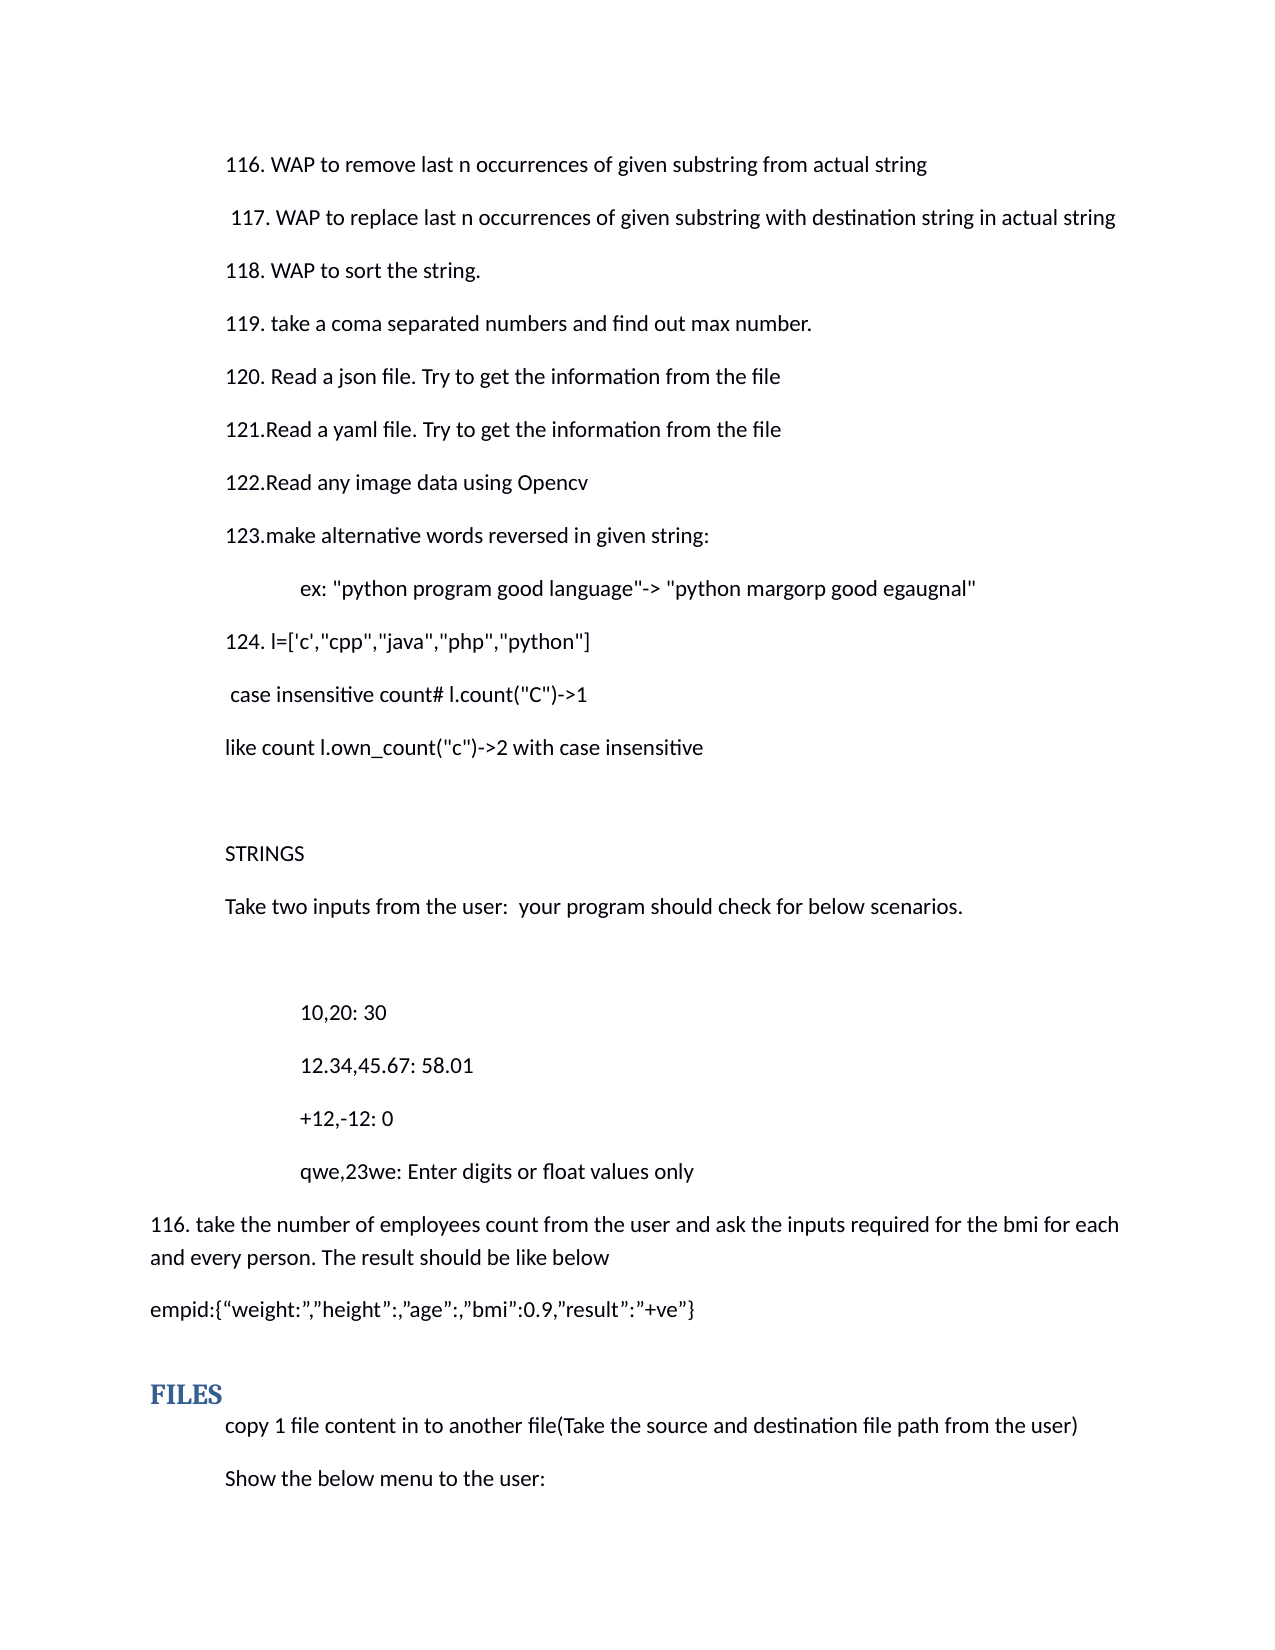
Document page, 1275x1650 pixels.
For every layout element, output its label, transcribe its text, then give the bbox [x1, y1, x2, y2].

list Take two inputs from the user: your program should check for below scenarios. [225, 892, 1125, 920]
list copy 1 file content in to another file(Take the source and destination file path from the user) [225, 1411, 1125, 1439]
list 123.make alternative words reversed in given string: [225, 521, 1125, 549]
list 10,20: 30 [300, 998, 1125, 1026]
list 116. take the number of employees count from the user and ask the inputs required for the bmi for each and every person. The result should be like below [150, 1210, 1125, 1271]
list like count l.own_count("c")->2 with case insensitive [225, 733, 1125, 761]
list 122.Read any image data using Opencv [225, 468, 1125, 496]
list STRINGS [225, 839, 1125, 867]
list 119. take a coma separated numbers and find out max number. [225, 309, 1125, 337]
list +12,-12: 0 [300, 1104, 1125, 1132]
text ex: "python program good language"-> "python margorp good egaugnal" [150, 574, 1125, 602]
subtitle FILES [150, 1378, 1125, 1411]
list 121.Read a yaml file. Try to get the information from the file [225, 415, 1125, 443]
list 120. Read a json file. Try to get the information from the file [225, 362, 1125, 390]
list empid:{“weight:”,”height”:,”age”:,”bmi”:0.9,”result”:”+ve”} [150, 1296, 1125, 1324]
text 124. l=['c',"cpp","java","php","python"] [150, 627, 1125, 655]
list case insensitive count# l.count("C")->1 [225, 680, 1125, 708]
list 12.34,45.67: 58.01 [300, 1051, 1125, 1079]
list 118. WAP to sort the string. [225, 256, 1125, 284]
list 116. WAP to remove last n occurrences of given substring from actual string [225, 150, 1125, 178]
list 117. WAP to replace last n occurrences of given substring with destination string in actual string [225, 203, 1125, 231]
list Show the below menu to the user: [225, 1464, 1125, 1492]
list qwe,23we: Enter digits or float values only [300, 1157, 1125, 1185]
